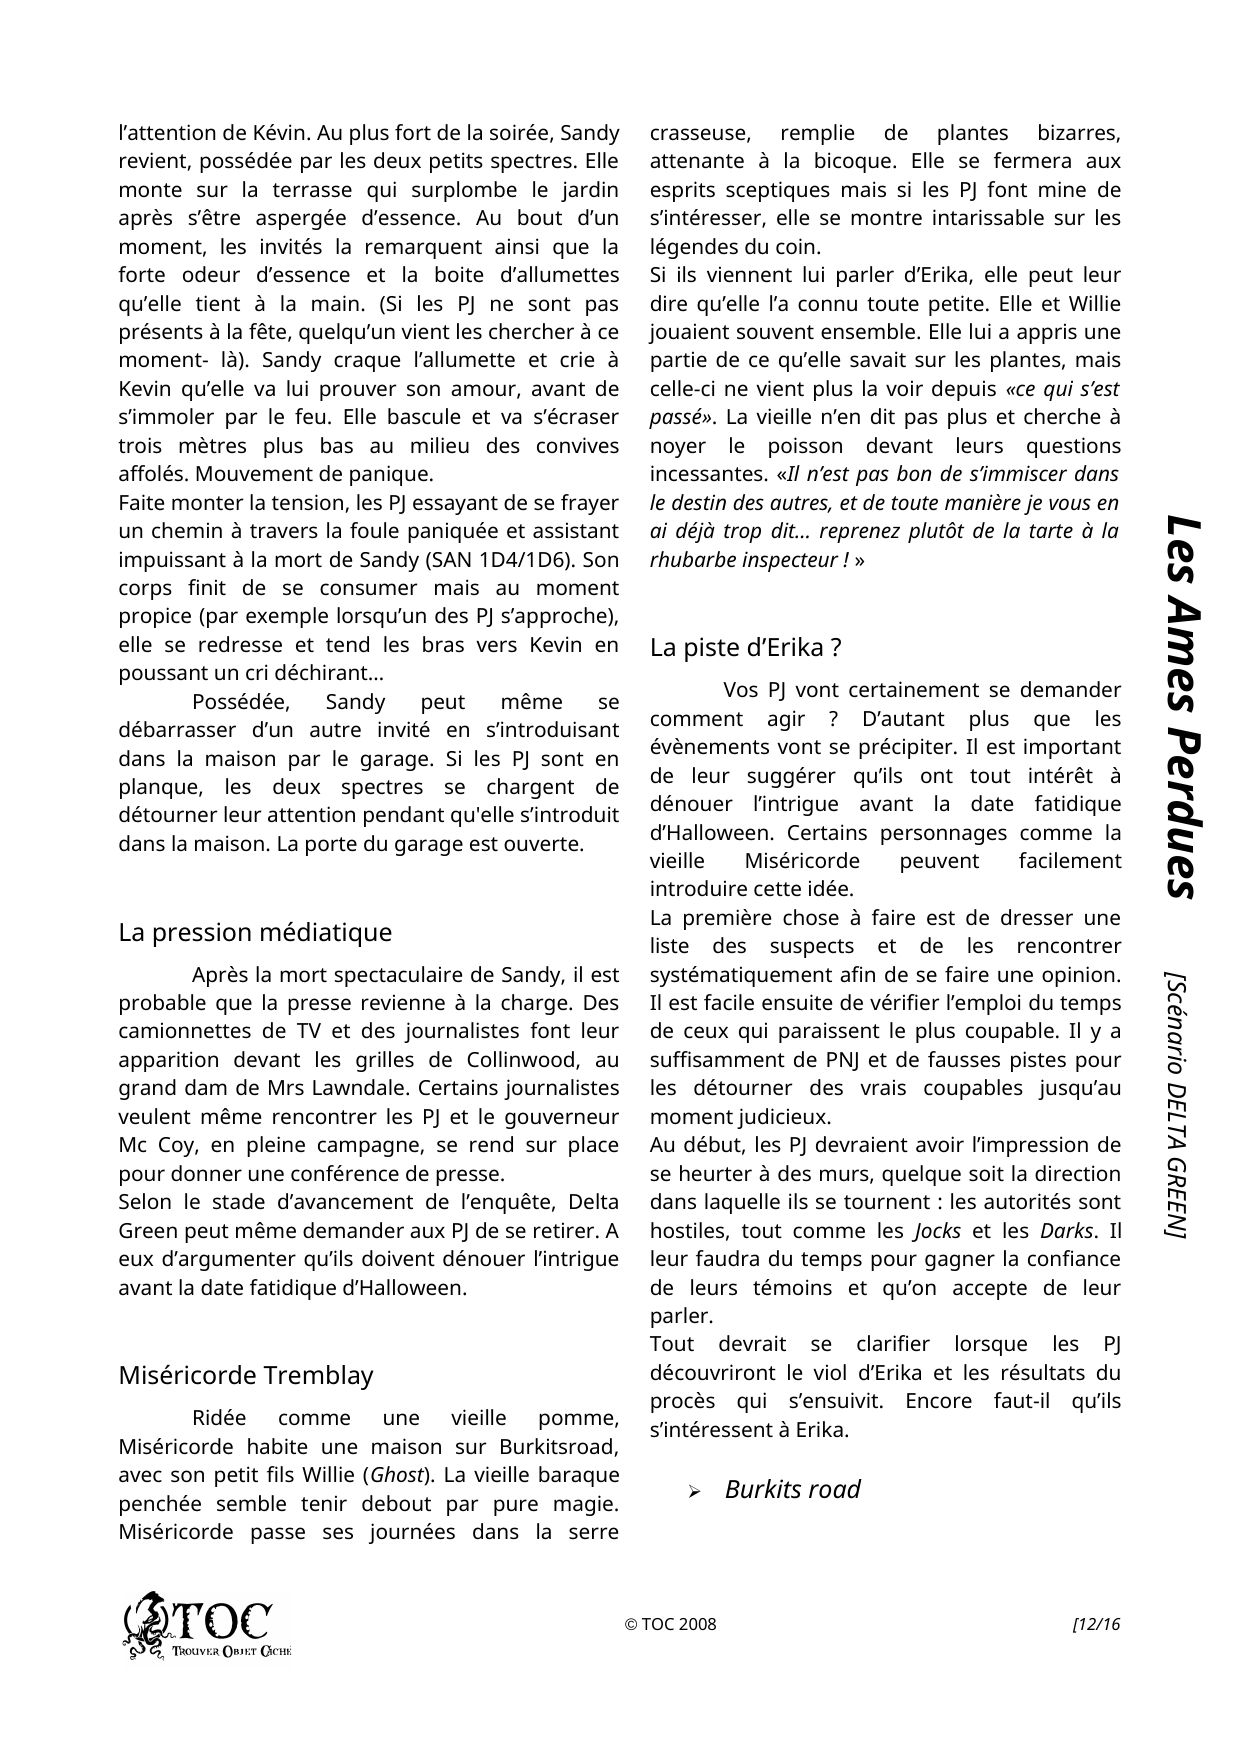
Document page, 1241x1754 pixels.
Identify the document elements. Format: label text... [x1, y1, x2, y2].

text crasseuse, remplie de plantes bizarres, attenante à la bicoque. Elle se fermera aux esprits sceptiques mais si les PJ font mine de s’intéresser, elle se montre intarissable sur les légendes du coin. [649, 118, 1122, 260]
subtitle Miséricorde Tremblay [118, 1358, 620, 1392]
subtitle Burkits road [687, 1472, 1122, 1506]
text l’attention de Kévin. Au plus fort de la soirée, Sandy revient, possédée par les deux petits spectres. Elle monte sur la terrasse qui surplombe le jardin après s’être aspergée d’essence. Au bout d’un moment, les invités la remarquent ainsi que la forte odeur d’essence et la boite d’allumettes qu’elle tient à la main. (Si les PJ ne sont pas présents à la fête, quelqu’un vient les chercher à ce moment- là). Sandy craque l’allumette et crie à Kevin qu’elle va lui prouver son amour, avant de s’immoler par le feu. Elle bascule et va s’écraser trois mètres plus bas au milieu des convives affolés. Mouvement de panique. [118, 118, 620, 488]
text La première chose à faire est de dresser une liste des suspects et de les rencontrer systématiquement afin de se faire une opinion. Il est facile ensuite de vérifier l’emploi du temps de ceux qui paraissent le plus coupable. Il y a suffisamment de PNJ et de fausses pistes pour les détourner des vrais coupables jusqu’au moment judicieux. [649, 903, 1122, 1130]
text Vos PJ vont certainement se demander comment agir ? D’autant plus que les évènements vont se précipiter. Il est important de leur suggérer qu’ils ont tout intérêt à dénouer l’intrigue avant la date fatidique d’Halloween. Certains personnages comme la vieille Miséricorde peuvent facilement introduire cette idée. [649, 675, 1122, 903]
text Si ils viennent lui parler d’Erika, elle peut leur dire qu’elle l’a connu toute petite. Elle et Willie jouaient souvent ensemble. Elle lui a appris une partie de ce qu’elle savait sur les plantes, mais celle-ci ne vient plus la voir depuis «ce qui s’est passé». La vieille n’en dit pas plus et cherche à noyer le poisson devant leurs questions incessantes. «Il n’est pas bon de s’immiscer dans le destin des autres, et de toute manière je vous en ai déjà trop dit… reprenez plutôt de la tarte à la rhubarbe inspecteur ! » [649, 260, 1122, 573]
subtitle La piste d’Erika ? [649, 630, 1122, 664]
text Tout devrait se clarifier lorsque les PJ découvriront le viol d’Erika et les résultats du procès qui s’ensuivit. Encore faut-il qu’ils s’intéressent à Erika. [649, 1329, 1122, 1443]
text Selon le stade d’avancement de l’enquête, Delta Green peut même demander aux PJ de se retirer. A eux d’argumenter qu’ils doivent dénouer l’intrigue avant la date fatidique d’Halloween. [118, 1187, 620, 1301]
text Au début, les PJ devraient avoir l’impression de se heurter à des murs, quelque soit la direction dans laquelle ils se tournent : les autorités sont hostiles, tout comme les Jocks et les Darks. Il leur faudra du temps pour gagner la confiance de leurs témoins et qu’on accepte de leur parler. [649, 1130, 1122, 1329]
text Ridée comme une vieille pomme, Miséricorde habite une maison sur Burkitsroad, avec son petit fils Willie (Ghost). La vieille baraque penchée semble tenir debout par pure magie. Miséricorde passe ses journées dans la serre [118, 1403, 620, 1546]
text Après la mort spectaculaire de Sandy, il est probable que la presse revienne à la charge. Des camionnettes de TV et des journalistes font leur apparition devant les grilles de Collinwood, au grand dam de Mrs Lawndale. Certains journalistes veulent même rencontrer les PJ et le gouverneur Mc Coy, en pleine campagne, se rend sur place pour donner une conférence de presse. [118, 960, 620, 1187]
text Possédée, Sandy peut même se débarrasser d’un autre invité en s’introduisant dans la maison par le garage. Si les PJ sont en planque, les deux spectres se chargent de détourner leur attention pendant qu'elle s’introduit dans la maison. La porte du garage est ouverte. [118, 687, 620, 857]
text Faite monter la tension, les PJ essayant de se frayer un chemin à travers la foule paniquée et assistant impuissant à la mort de Sandy (SAN 1D4/1D6). Son corps finit de se consumer mais au moment propice (par exemple lorsqu’un des PJ s’approche), elle se redresse et tend les bras vers Kevin en poussant un cri déchirant… [118, 488, 620, 687]
picture [122, 1591, 292, 1669]
text La pression médiatique [118, 914, 620, 948]
